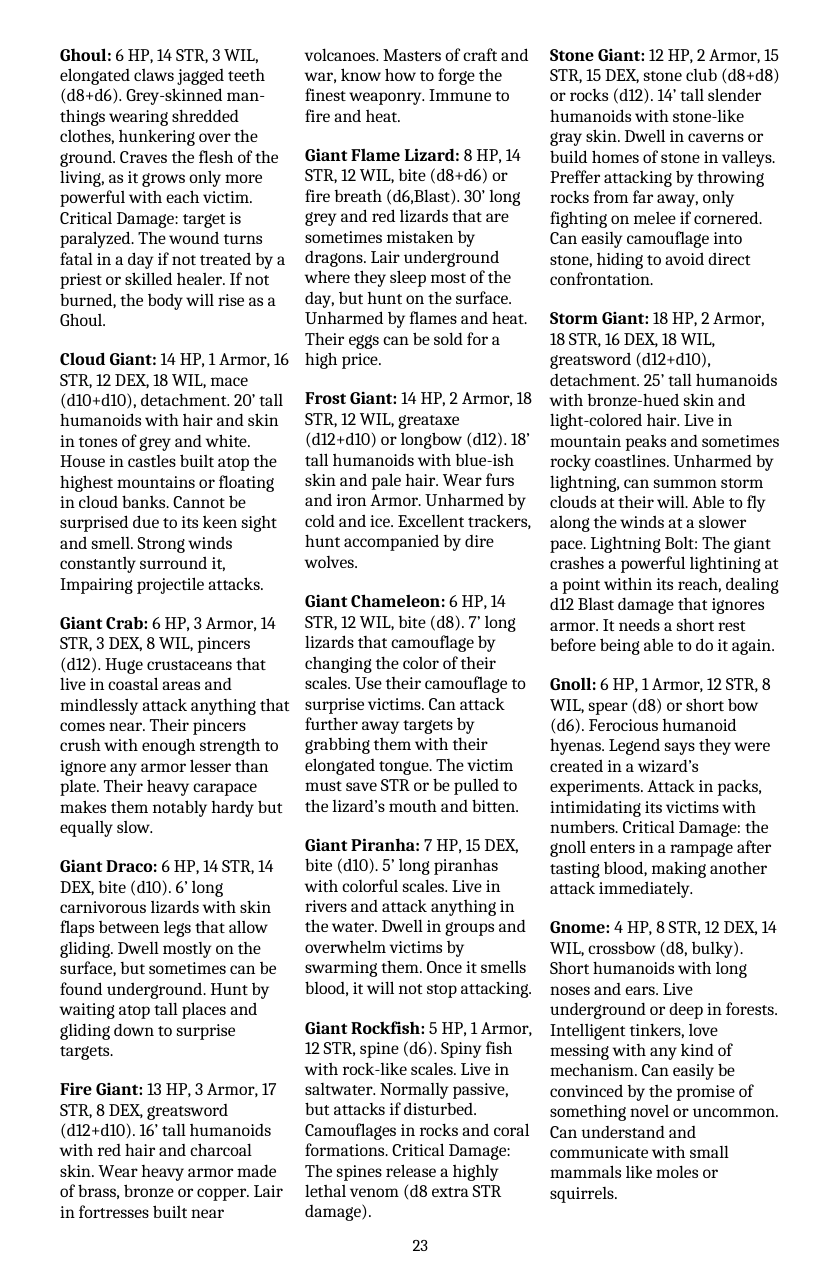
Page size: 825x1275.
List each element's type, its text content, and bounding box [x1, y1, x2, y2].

text Storm Giant: 18 HP, 2 Armor, 18 STR, 16 DEX, 18 WIL, greatsword (d12+d10), detachment. 25’ tall humanoids with bronze-hued skin and light-colored hair. Live in mountain peaks and sometimes rocky coastlines. Unharmed by lightning, can summon storm clouds at their will. Able to fly along the winds at a slower pace. Lightning Bolt: The giant crashes a powerful lightining at a point within its reach, dealing d12 Blast damage that ignores armor. It needs a short rest before being able to do it again. [550, 309, 780, 656]
text Giant Piranha: 7 HP, 15 DEX, bite (d10). 5’ long piranhas with colorful scales. Live in rivers and attack anything in the water. Dwell in groups and overwhelm victims by swarming them. Once it smells blood, it will not stop attacking. [305, 835, 535, 999]
text Cloud Giant: 14 HP, 1 Armor, 16 STR, 12 DEX, 18 WIL, mace (d10+d10), detachment. 20’ tall humanoids with hair and skin in tones of grey and white. House in castles built atop the highest mountains or floating in cloud banks. Cannot be surprised due to its keen sight and smell. Strong winds constantly surround it, Impairing projectile attacks. [60, 349, 290, 594]
text Ghoul: 6 HP, 14 STR, 3 WIL, elongated claws jagged teeth (d8+d6). Grey-skinned man-things wearing shredded clothes, hunkering over the ground. Craves the flesh of the living, as it grows only more powerful with each victim. Critical Damage: target is paralyzed. The wound turns fatal in a day if not treated by a priest or skilled healer. If not burned, the body will rise as a Ghoul. [60, 45, 290, 331]
text Frost Giant: 14 HP, 2 Armor, 18 STR, 12 WIL, greataxe (d12+d10) or longbow (d12). 18’ tall humanoids with blue-ish skin and pale hair. Wear furs and iron Armor. Unharmed by cold and ice. Excellent trackers, hunt accompanied by dire wolves. [305, 389, 535, 572]
text Giant Chameleon: 6 HP, 14 STR, 12 WIL, bite (d8). 7’ long lizards that camouflage by changing the color of their scales. Use their camouflage to surprise victims. Can attack further away targets by grabbing them with their elongated tongue. The victim must save STR or be pulled to the lizard’s mouth and bitten. [305, 592, 535, 817]
text Giant Rockfish: 5 HP, 1 Armor, 12 STR, spine (d6). Spiny fish with rock-like scales. Live in saltwater. Normally passive, but attacks if disturbed. Camouflages in rocks and coral formations. Critical Damage: The spines release a highly lethal venom (d8 extra STR damage). [305, 1018, 535, 1222]
text Gnome: 4 HP, 8 STR, 12 DEX, 14 WIL, crossbow (d8, bulky). Short humanoids with long noses and ears. Live underground or deep in forests. Intelligent tinkers, love messing with any kind of mechanism. Can easily be convinced by the promise of something novel or uncommon. Can understand and communicate with small mammals like moles or squirrels. [550, 918, 780, 1204]
text volcanoes. Masters of craft and war, know how to forge the finest weaponry. Immune to fire and heat. [305, 45, 535, 127]
text Giant Crab: 6 HP, 3 Armor, 14 STR, 3 DEX, 8 WIL, pincers (d12). Huge crustaceans that live in coastal areas and mindlessly attack anything that comes near. Their pincers crush with enough strength to ignore any armor lesser than plate. Their heavy carapace makes them notably hardy but equally slow. [60, 613, 290, 838]
text Stone Giant: 12 HP, 2 Armor, 15 STR, 15 DEX, stone club (d8+d8) or rocks (d12). 14’ tall slender humanoids with stone-like gray skin. Dwell in caverns or build homes of stone in valleys. Preffer attacking by throwing rocks from far away, only fighting on melee if cornered. Can easily camouflage into stone, hiding to avoid direct confrontation. [550, 45, 780, 290]
text Giant Draco: 6 HP, 14 STR, 14 DEX, bite (d10). 6’ long carnivorous lizards with skin flaps between legs that allow gliding. Dwell mostly on the surface, but sometimes can be found underground. Hunt by waiting atop tall places and gliding down to surprise targets. [60, 857, 290, 1061]
text Giant Flame Lizard: 8 HP, 14 STR, 12 WIL, bite (d8+d6) or fire breath (d6,Blast). 30’ long grey and red lizards that are sometimes mistaken by dragons. Lair underground where they sleep most of the day, but hunt on the surface. Unharmed by flames and heat. Their eggs can be sold for a high price. [305, 145, 535, 370]
text Fire Giant: 13 HP, 3 Armor, 17 STR, 8 DEX, greatsword (d12+d10). 16’ tall humanoids with red hair and charcoal skin. Wear heavy armor made of brass, bronze or copper. Lair in fortresses built near [60, 1079, 290, 1222]
text Gnoll: 6 HP, 1 Armor, 12 STR, 8 WIL, spear (d8) or short bow (d6). Ferocious humanoid hyenas. Legend says they were created in a wizard’s experiments. Attack in packs, intimidating its victims with numbers. Critical Damage: the gnoll enters in a rampage after tasting blood, making another attack immediately. [550, 674, 780, 899]
